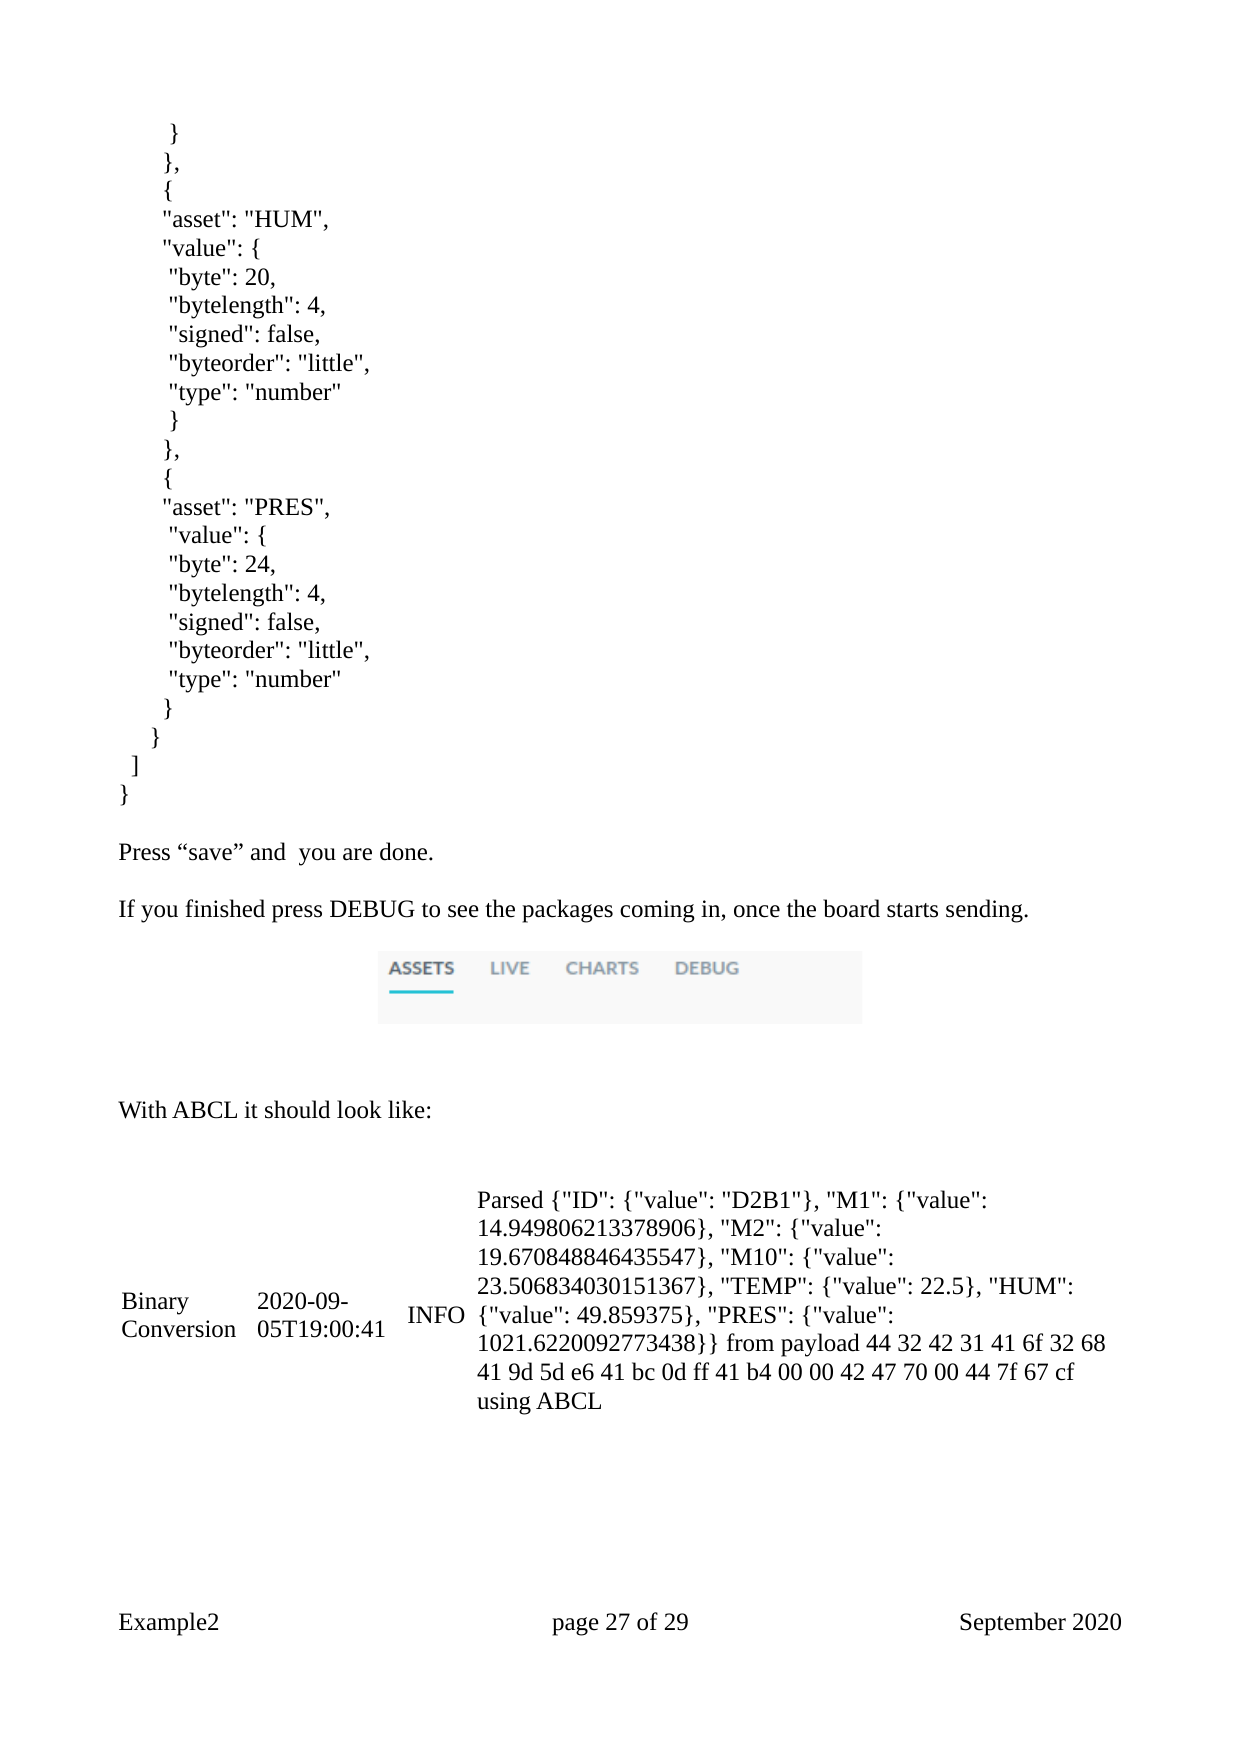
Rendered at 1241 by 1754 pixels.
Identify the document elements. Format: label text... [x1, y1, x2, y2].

text "value": { [118, 233, 1122, 262]
table_header Parsed {"ID": {"value": "D2B1"}, "M1": {"value": 14.949806213378906}, "M2": {"value": 19.670848846435547}, "M10": {"value": 23.506834030151367}, "TEMP": {"value": 22.5}, "HUM": {"value": 49.859375}, "PRES": {"value": 1021.6220092773438}} from payload 44 32 42 31 41 6f 32 68 41 9d 5d e6 41 bc 0d ff 41 b4 00 00 42 47 70 00 44 7f 67 cf using ABCL [474, 1182, 1122, 1447]
text "bytelength": 4, [118, 578, 1122, 607]
text "signed": false, [118, 607, 1122, 636]
text "byteorder": "little", [118, 348, 1122, 377]
text } [118, 118, 1122, 147]
text "byte": 24, [118, 549, 1122, 578]
text "bytelength": 4, [118, 291, 1122, 319]
text "value": { [118, 521, 1122, 549]
text If you finished press DEBUG to see the packages coming in, once the board starts sending. [118, 894, 1122, 923]
text } [118, 406, 1122, 434]
text "asset": "PRES", [118, 492, 1122, 521]
text } [118, 693, 1122, 722]
text Press “save” and you are done. [118, 837, 1122, 866]
text "asset": "HUM", [118, 204, 1122, 233]
text "byte": 20, [118, 262, 1122, 291]
text } [118, 722, 1122, 751]
text ] [118, 751, 1122, 779]
text { [118, 176, 1122, 204]
table_header INFO [404, 1182, 474, 1447]
text }, [118, 147, 1122, 176]
text With ABCL it should look like: [118, 1096, 1122, 1124]
text "byteorder": "little", [118, 636, 1122, 664]
text { [118, 463, 1122, 492]
table_header Binary Conversion [118, 1182, 254, 1447]
text } [118, 779, 1122, 808]
picture [377, 951, 863, 1024]
text "type": "number" [118, 377, 1122, 406]
table_header 2020-09-05T19:00:41 [254, 1182, 404, 1447]
text }, [118, 434, 1122, 463]
text "signed": false, [118, 319, 1122, 348]
text "type": "number" [118, 664, 1122, 693]
